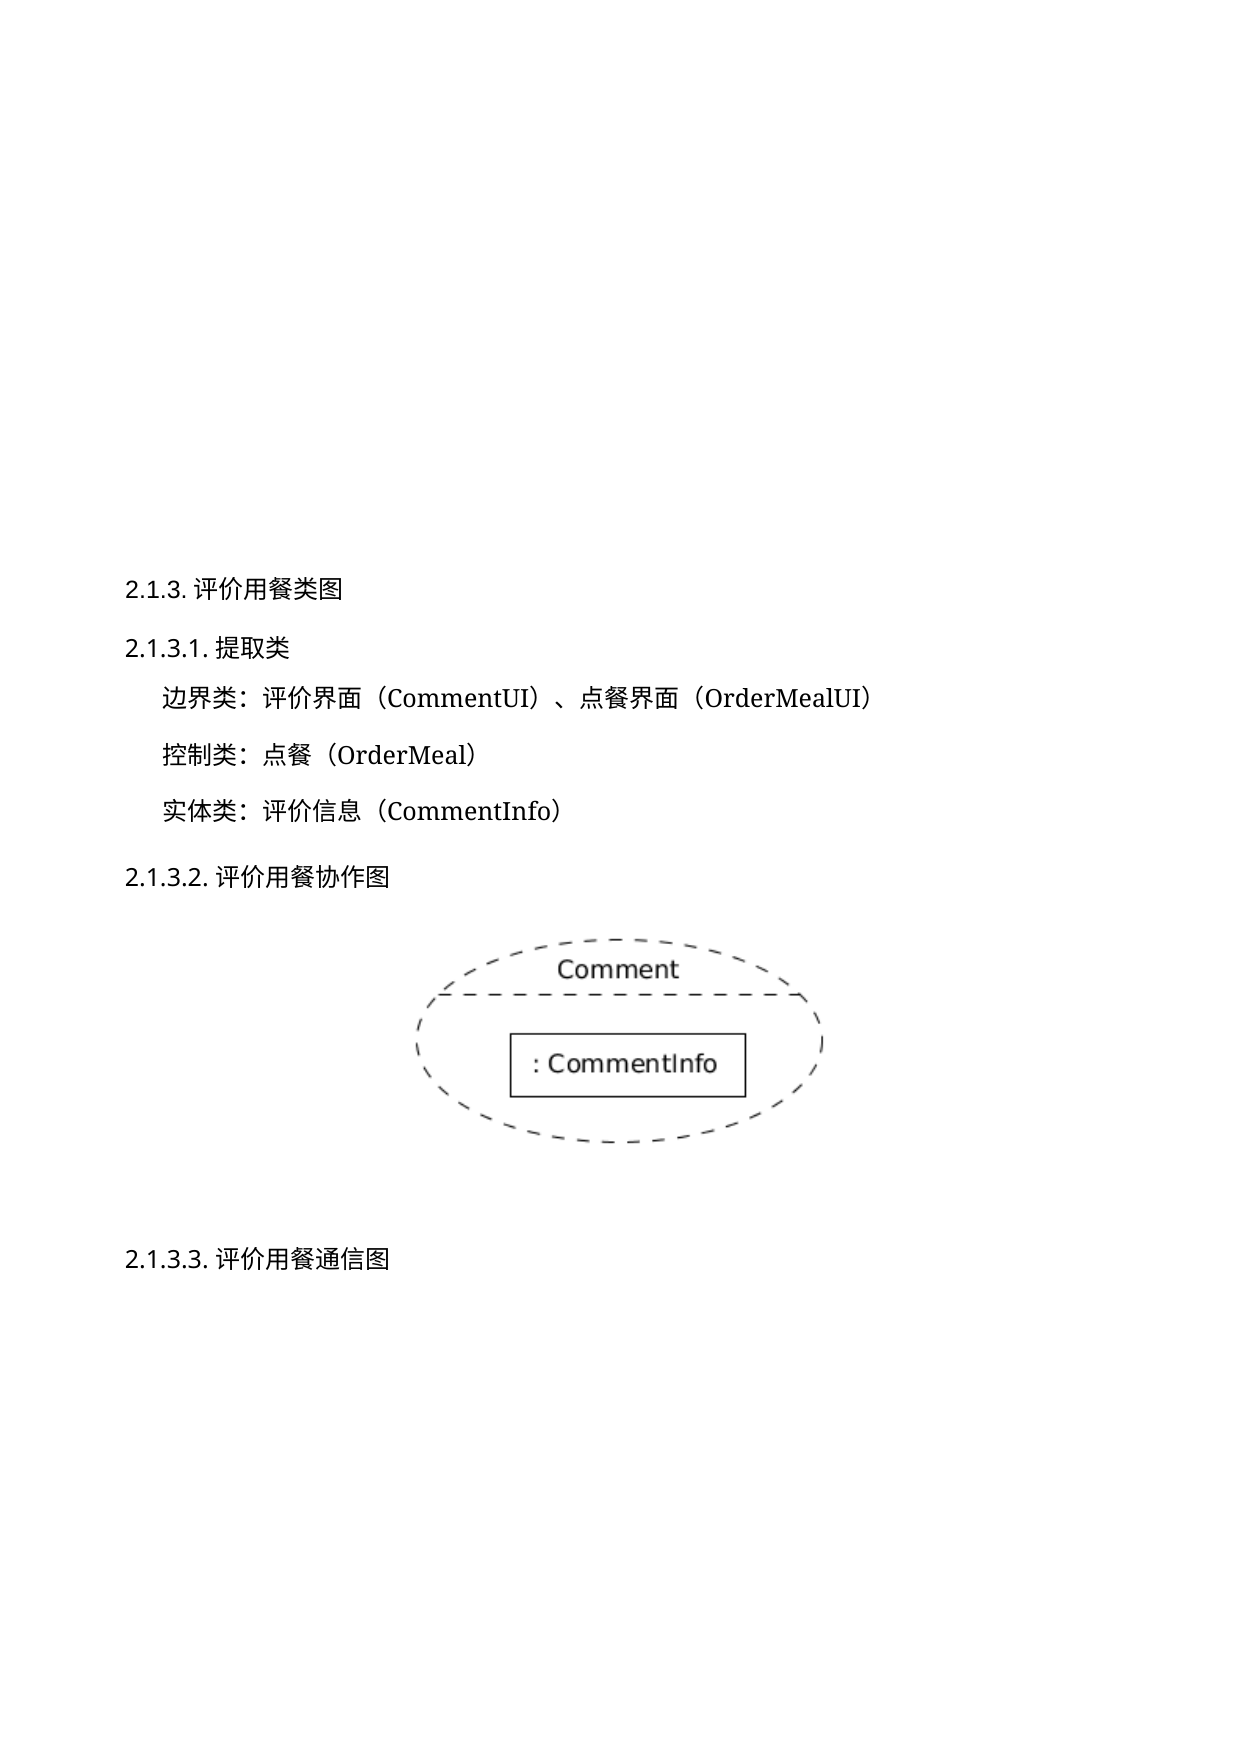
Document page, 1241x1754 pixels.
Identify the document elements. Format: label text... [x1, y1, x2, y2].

picture [410, 933, 831, 1148]
subtitle 评价用餐协作图 [118, 858, 1122, 894]
subtitle 提取类 [118, 629, 1122, 665]
subtitle 评价用餐通信图 [118, 1240, 1122, 1276]
text 控制类：点餐（OrderMeal） [118, 735, 1122, 771]
text 实体类：评价信息（CommentInfo） [118, 791, 1122, 828]
subtitle 评价用餐类图 [118, 569, 1122, 605]
text 边界类：评价界面（CommentUI）、点餐界面（OrderMealUI） [118, 679, 1122, 715]
